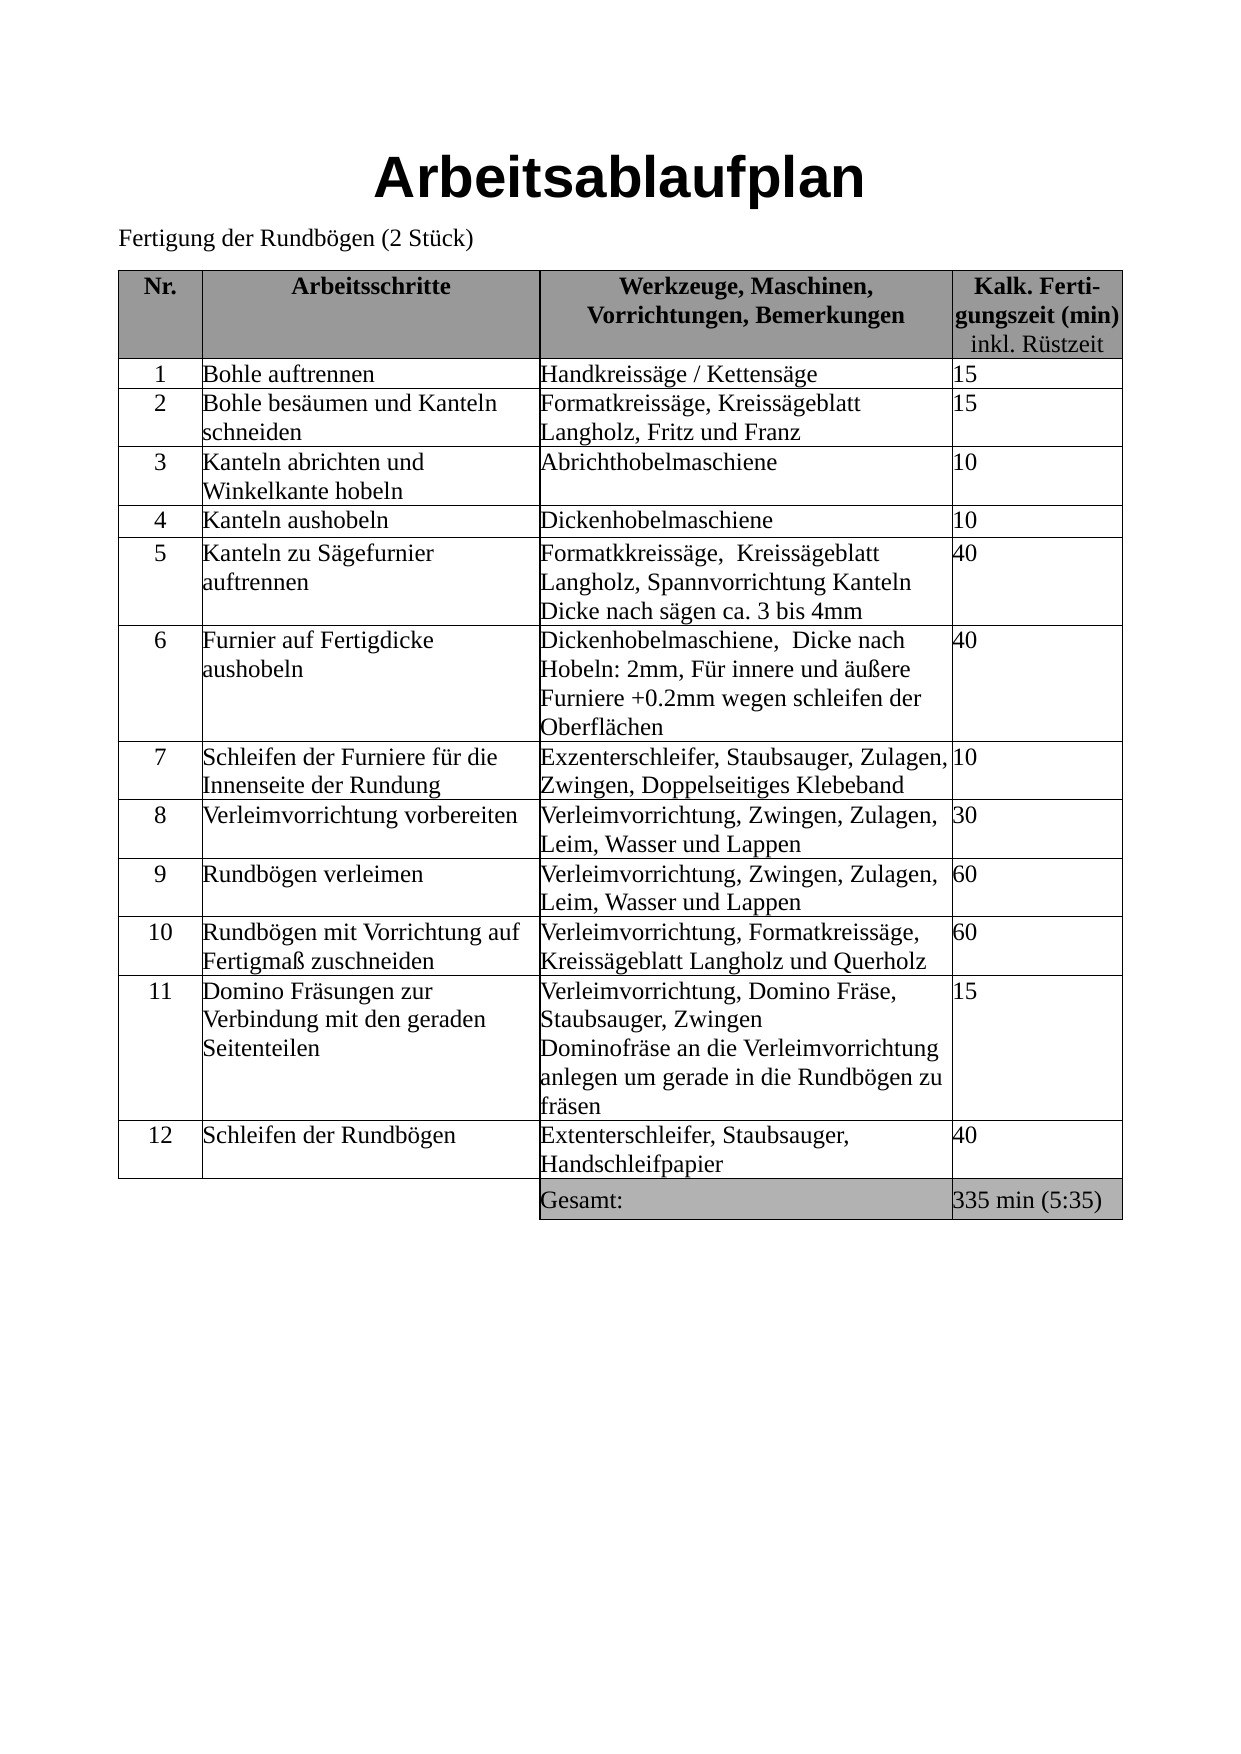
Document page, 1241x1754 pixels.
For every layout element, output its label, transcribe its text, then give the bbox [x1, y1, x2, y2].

table_cell [118, 1179, 202, 1219]
table_cell Verleimvorrichtung, Zwingen, Zulagen, Leim, Wasser und Lappen [541, 859, 952, 916]
table_cell Handkreissäge / Kettensäge [541, 359, 952, 387]
table_cell Exzenterschleifer, Staubsauger, Zulagen, Zwingen, Doppelseitiges Klebeband [541, 742, 952, 799]
table_cell Dickenhobelmaschiene, Dicke nach Hobeln: 2mm, Für innere und äußere Furniere +0.2mm wegen schleifen der Oberflächen [541, 626, 952, 741]
table_cell Domino Fräsungen zur Verbindung mit den geraden Seitenteilen [203, 976, 539, 1119]
table_header Kalk. Ferti-gungszeit (min) inkl. Rüstzeit [953, 271, 1122, 358]
table_cell 10 [953, 506, 1122, 537]
table_header Arbeitsschritte [203, 271, 539, 358]
table_cell Bohle besäumen und Kanteln schneiden [203, 389, 539, 446]
table_cell Kanteln abrichten und Winkelkante hobeln [203, 447, 539, 504]
table_cell 60 [953, 859, 1122, 916]
table_cell 8 [119, 800, 202, 858]
table_cell 12 [119, 1121, 202, 1178]
table_cell 1 [119, 359, 202, 387]
table_cell Verleimvorrichtung, Domino Fräse, Staubsauger, Zwingen Dominofräse an die Verleimvorrichtung anlegen um gerade in die Rundbögen zu fräsen [541, 976, 952, 1119]
table_cell 11 [119, 976, 202, 1119]
table_cell Extenterschleifer, Staubsauger, Handschleifpapier [541, 1121, 952, 1178]
table_cell Verleimvorrichtung, Zwingen, Zulagen, Leim, Wasser und Lappen [541, 800, 952, 858]
table_cell 60 [953, 917, 1122, 975]
table_cell Schleifen der Rundbögen [203, 1121, 539, 1178]
table_cell Rundbögen mit Vorrichtung auf Fertigmaß zuschneiden [203, 917, 539, 975]
text Fertigung der Rundbögen (2 Stück) [118, 223, 1122, 251]
table_cell 7 [119, 742, 202, 799]
table_cell Formatkreissäge, Kreissägeblatt Langholz, Fritz und Franz [541, 389, 952, 446]
table_header Werkzeuge, Maschinen, Vorrichtungen, Bemerkungen [541, 271, 952, 358]
table_cell 9 [119, 859, 202, 916]
table_header Nr. [119, 271, 202, 358]
table_cell [202, 1179, 539, 1219]
table_cell 10 [953, 742, 1122, 799]
table_cell 5 [119, 538, 202, 624]
table_cell 6 [119, 626, 202, 741]
table_cell Furnier auf Fertigdicke aushobeln [203, 626, 539, 741]
table_cell Verleimvorrichtung vorbereiten [203, 800, 539, 858]
table_cell Schleifen der Furniere für die Innenseite der Rundung [203, 742, 539, 799]
table_cell 3 [119, 447, 202, 504]
table_cell 2 [119, 389, 202, 446]
table_cell 10 [119, 917, 202, 975]
table_cell Kanteln zu Sägefurnier auftrennen [203, 538, 539, 624]
table_cell Gesamt: [541, 1179, 952, 1219]
table_cell Bohle auftrennen [203, 359, 539, 387]
table_cell Formatkkreissäge, Kreissägeblatt Langholz, Spannvorrichtung Kanteln Dicke nach sägen ca. 3 bis 4mm [541, 538, 952, 624]
table_cell 15 [953, 359, 1122, 387]
table_cell Abrichthobelmaschiene [541, 447, 952, 504]
table_cell 4 [119, 506, 202, 537]
table_cell 10 [953, 447, 1122, 504]
title Arbeitsablaufplan [118, 143, 1122, 210]
table_cell 40 [953, 538, 1122, 624]
table_cell 15 [953, 389, 1122, 446]
table_cell 40 [953, 626, 1122, 741]
table_cell 40 [953, 1121, 1122, 1178]
table_cell Dickenhobelmaschiene [541, 506, 952, 537]
table_cell 15 [953, 976, 1122, 1119]
table_cell 335 min (5:35) [953, 1179, 1122, 1219]
table_cell 30 [953, 800, 1122, 858]
table_cell Verleimvorrichtung, Formatkreissäge, Kreissägeblatt Langholz und Querholz [541, 917, 952, 975]
table_cell Rundbögen verleimen [203, 859, 539, 916]
table_cell Kanteln aushobeln [203, 506, 539, 537]
